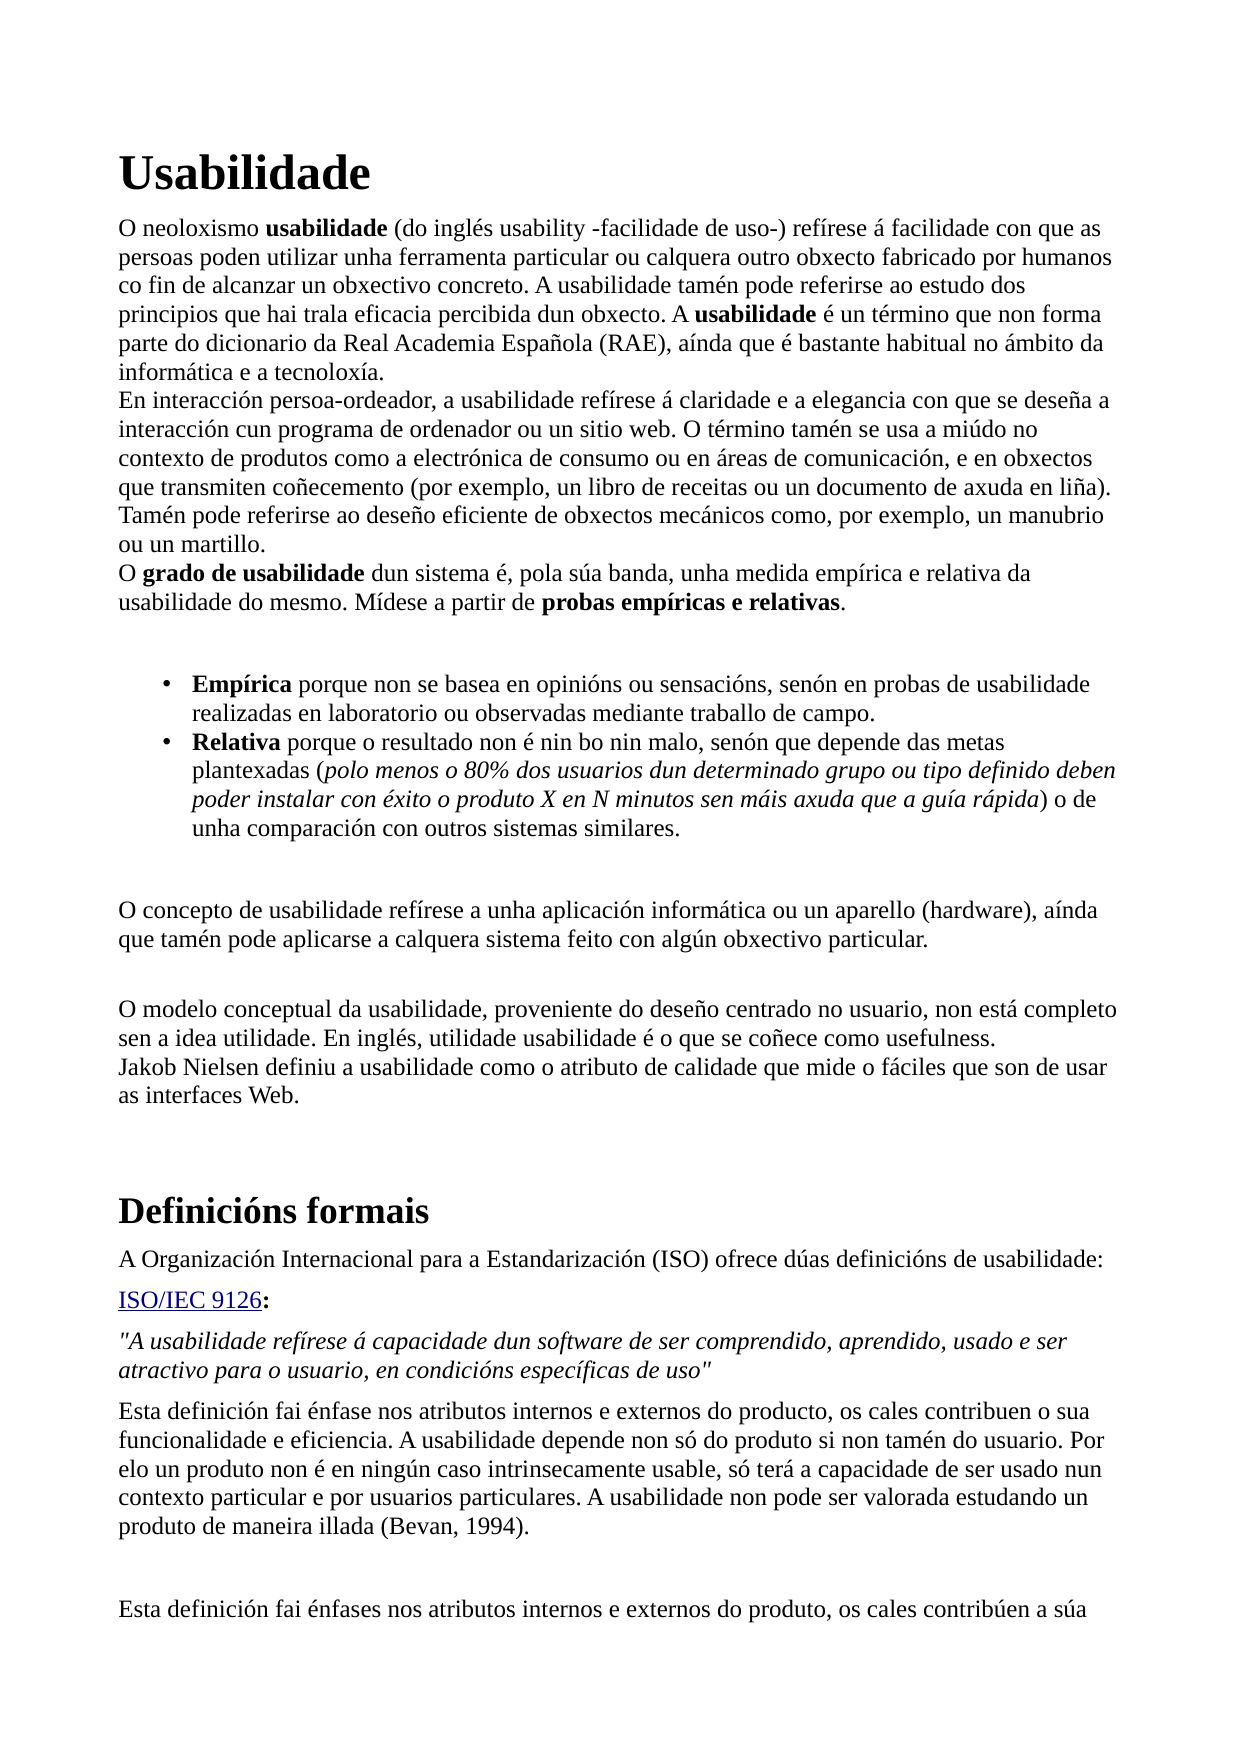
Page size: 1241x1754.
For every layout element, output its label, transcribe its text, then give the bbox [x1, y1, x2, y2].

text O concepto de usabilidade refírese a unha aplicación informática ou un aparello (hardware), aínda que tamén pode aplicarse a calquera sistema feito con algún obxectivo particular. [118, 896, 1122, 982]
text Esta definición fai énfase nos atributos internos e externos do producto, os cales contribuen o sua funcionalidade e eficiencia. A usabilidade depende non só do produto si non tamén do usuario. Por elo un produto non é en ningún caso intrinsecamente usable, só terá a capacidade de ser usado nun contexto particular e por usuarios particulares. A usabilidade non pode ser valorada estudando un produto de maneira illada (Bevan, 1994). [118, 1396, 1122, 1540]
subtitle Definicións formais [118, 1188, 1122, 1231]
text "A usabilidade refírese á capacidade dun software de ser comprendido, aprendido, usado e ser atractivo para o usuario, en condicións específicas de uso" [118, 1326, 1122, 1384]
text O neoloxismo usabilidade (do inglés usability -facilidade de uso-) refírese á facilidade con que as persoas poden utilizar unha ferramenta particular ou calquera outro obxecto fabricado por humanos co fin de alcanzar un obxectivo concreto. A usabilidade tamén pode referirse ao estudo dos principios que hai trala eficacia percibida dun obxecto. A usabilidade é un término que non forma parte do dicionario da Real Academia Española (RAE), aínda que é bastante habitual no ámbito da informática e a tecnoloxía. En interacción persoa-ordeador, a usabilidade refírese á claridade e a elegancia con que se deseña a interacción cun programa de ordenador ou un sitio web. O término tamén se usa a miúdo no contexto de produtos como a electrónica de consumo ou en áreas de comunicación, e en obxectos que transmiten coñecemento (por exemplo, un libro de receitas ou un documento de axuda en liña). Tamén pode referirse ao deseño eficiente de obxectos mecánicos como, por exemplo, un manubrio ou un martillo. O grado de usabilidade dun sistema é, pola súa banda, unha medida empírica e relativa da usabilidade do mesmo. Mídese a partir de probas empíricas e relativas. [118, 213, 1122, 616]
text A Organización Internacional para a Estandarización (ISO) ofrece dúas definicións de usabilidade: [118, 1244, 1122, 1272]
text ISO/IEC 9126: [118, 1285, 1122, 1314]
list Relativa porque o resultado non é nin bo nin malo, senón que depende das metas plantexadas (polo menos o 80% dos usuarios dun determinado grupo ou tipo definido deben poder instalar con éxito o produto X en N minutos sen máis axuda que a guía rápida) o de unha comparación con outros sistemas similares. [162, 727, 1122, 842]
text O modelo conceptual da usabilidade, proveniente do deseño centrado no usuario, non está completo sen a idea utilidade. En inglés, utilidade usabilidade é o que se coñece como usefulness. Jakob Nielsen definiu a usabilidade como o atributo de calidade que mide o fáciles que son de usar as interfaces Web. [118, 994, 1122, 1109]
text Esta definición fai énfases nos atributos internos e externos do produto, os cales contribúen a súa [118, 1594, 1122, 1622]
subtitle Usabilidade [118, 143, 1122, 201]
list Empírica porque non se basea en opinións ou sensacións, senón en probas de usabilidade realizadas en laboratorio ou observadas mediante traballo de campo. [162, 669, 1122, 727]
